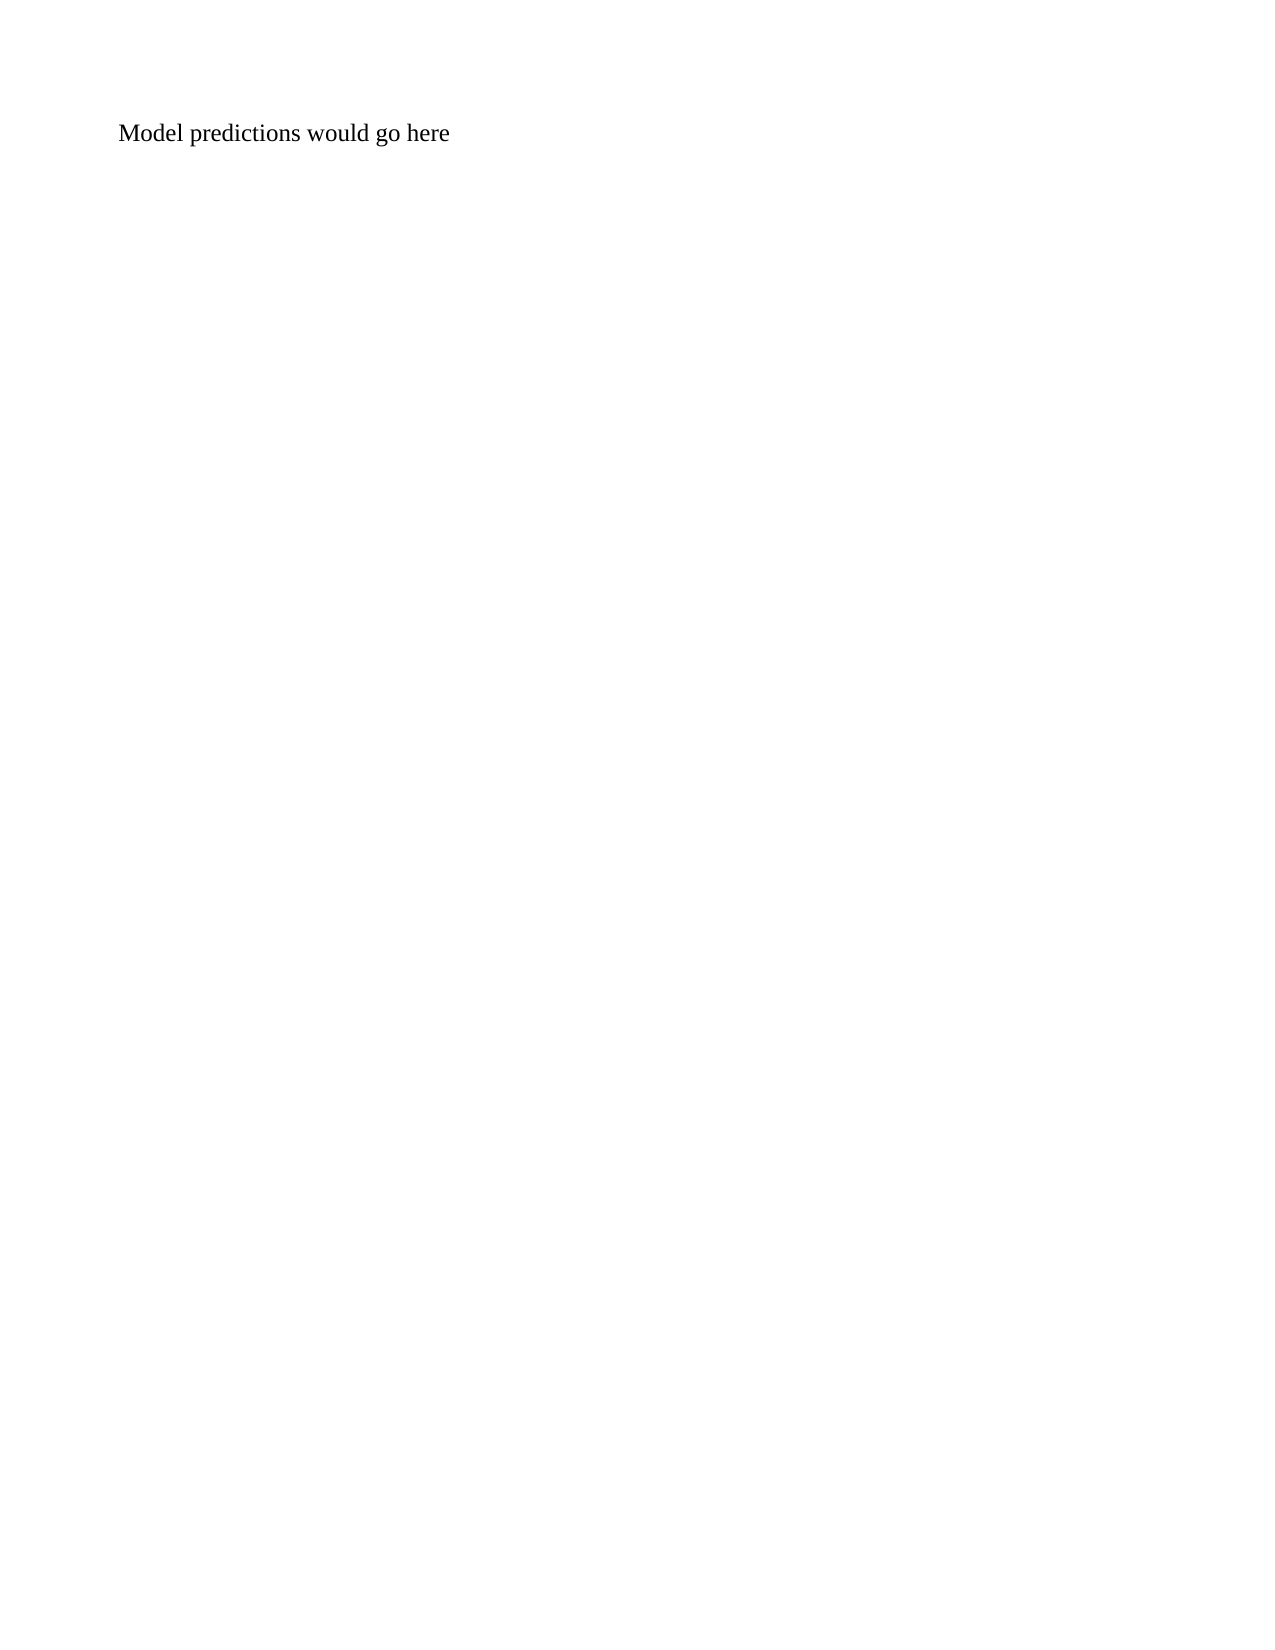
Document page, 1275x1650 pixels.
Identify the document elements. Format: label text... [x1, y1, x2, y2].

text Model predictions would go here [118, 118, 1157, 147]
